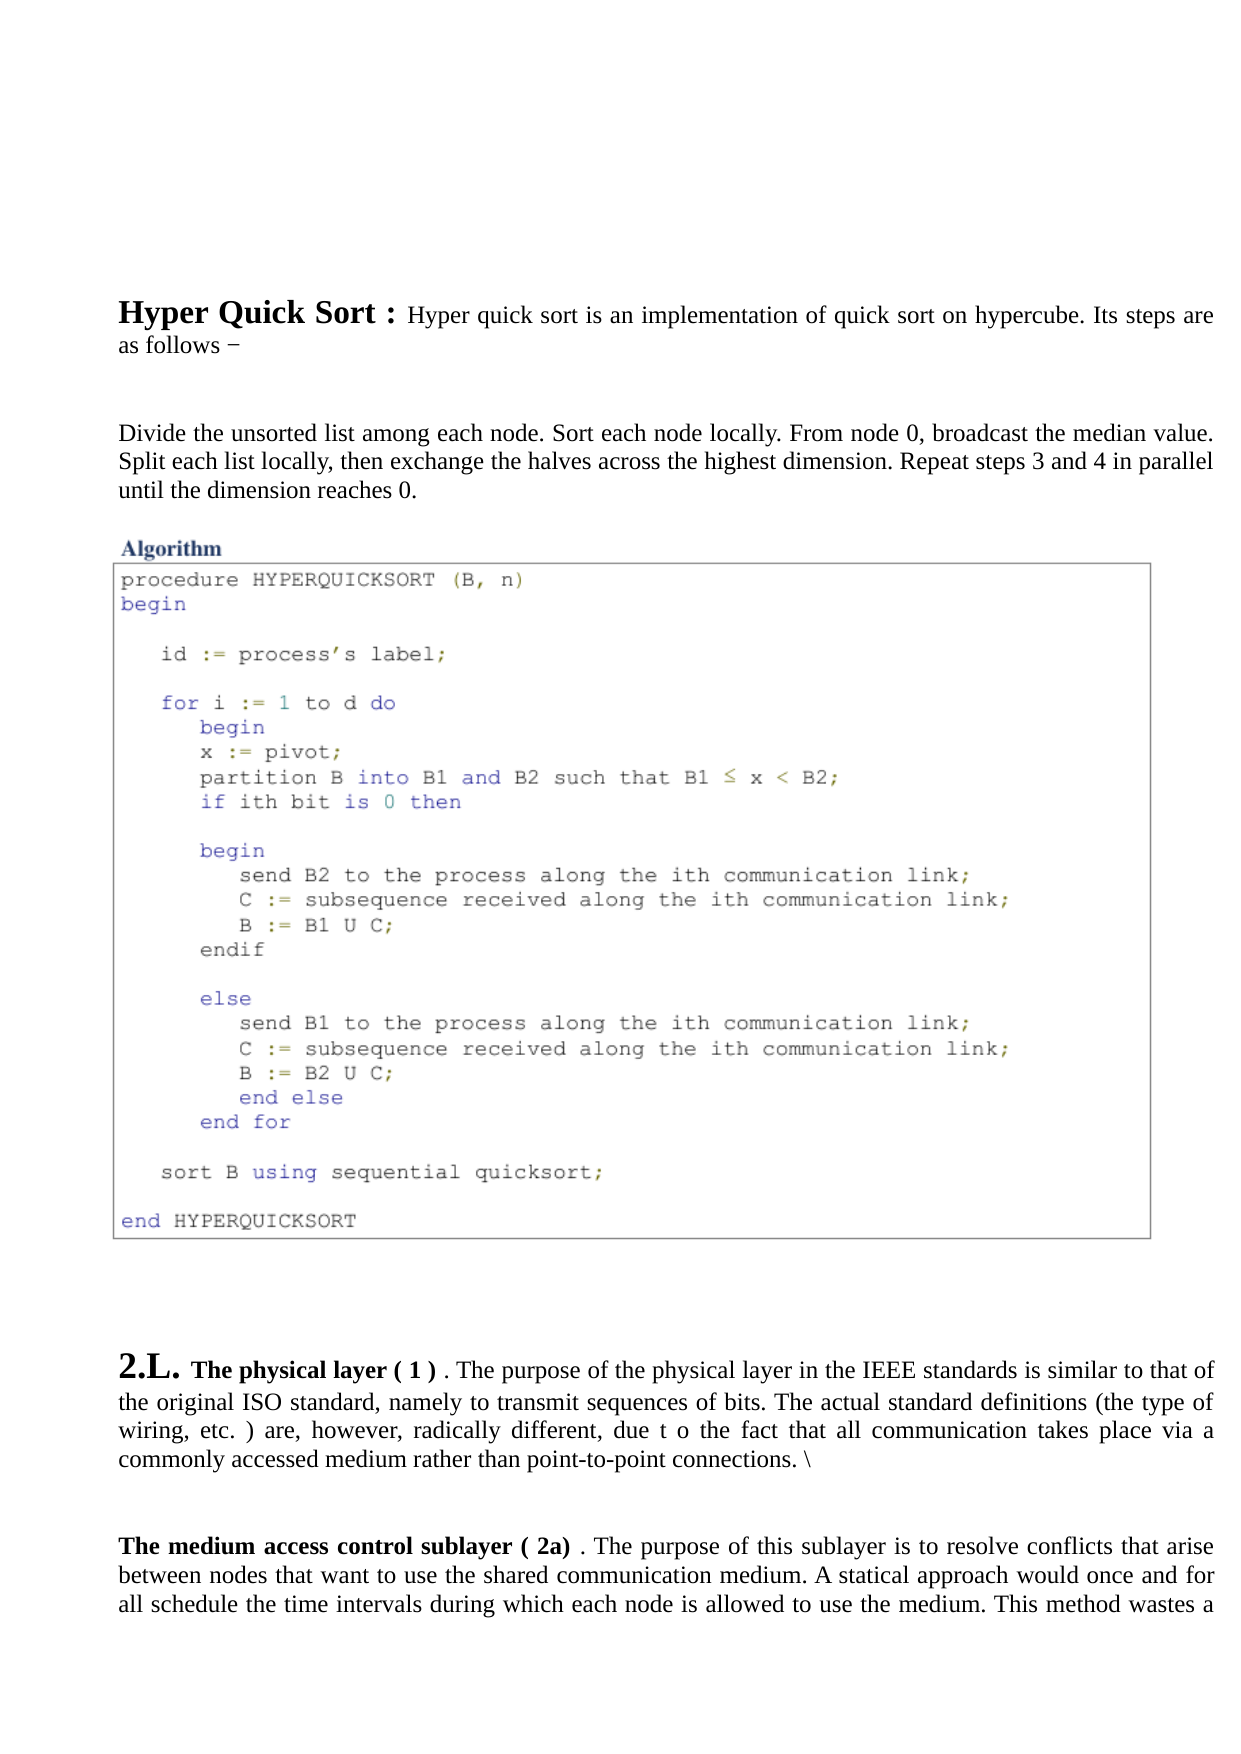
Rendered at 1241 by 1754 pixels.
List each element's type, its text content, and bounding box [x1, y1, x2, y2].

subtitle The medium access control sublayer ( 2a) . The purpose of this sublayer is to resolve conflicts that arise between nodes that want to use the shared communication medium. A statical approach would once and for all schedule the time intervals during which each node is allowed to use the medium. This method wastes a [118, 1531, 1216, 1618]
subtitle Hyper Quick Sort : Hyper quick sort is an implementation of quick sort on hypercube. Its steps are as follows − [118, 292, 1216, 359]
subtitle 2.L. The physical layer ( 1 ) . The purpose of the physical layer in the IEEE standards is similar to that of the original ISO standard, namely to transmit sequences of bits. The actual standard definitions (the type of wiring, etc. ) are, however, radically different, due t o the fact that all communication takes place via a commonly accessed medium rather than point-to-point connections. \ [118, 1344, 1216, 1473]
subtitle Divide the unsorted list among each node. Sort each node locally. From node 0, broadcast the median value. Split each list locally, then exchange the halves across the highest dimension. Repeat steps 3 and 4 in parallel until the dimension reaches 0. [118, 418, 1216, 504]
picture [71, 533, 1169, 1257]
